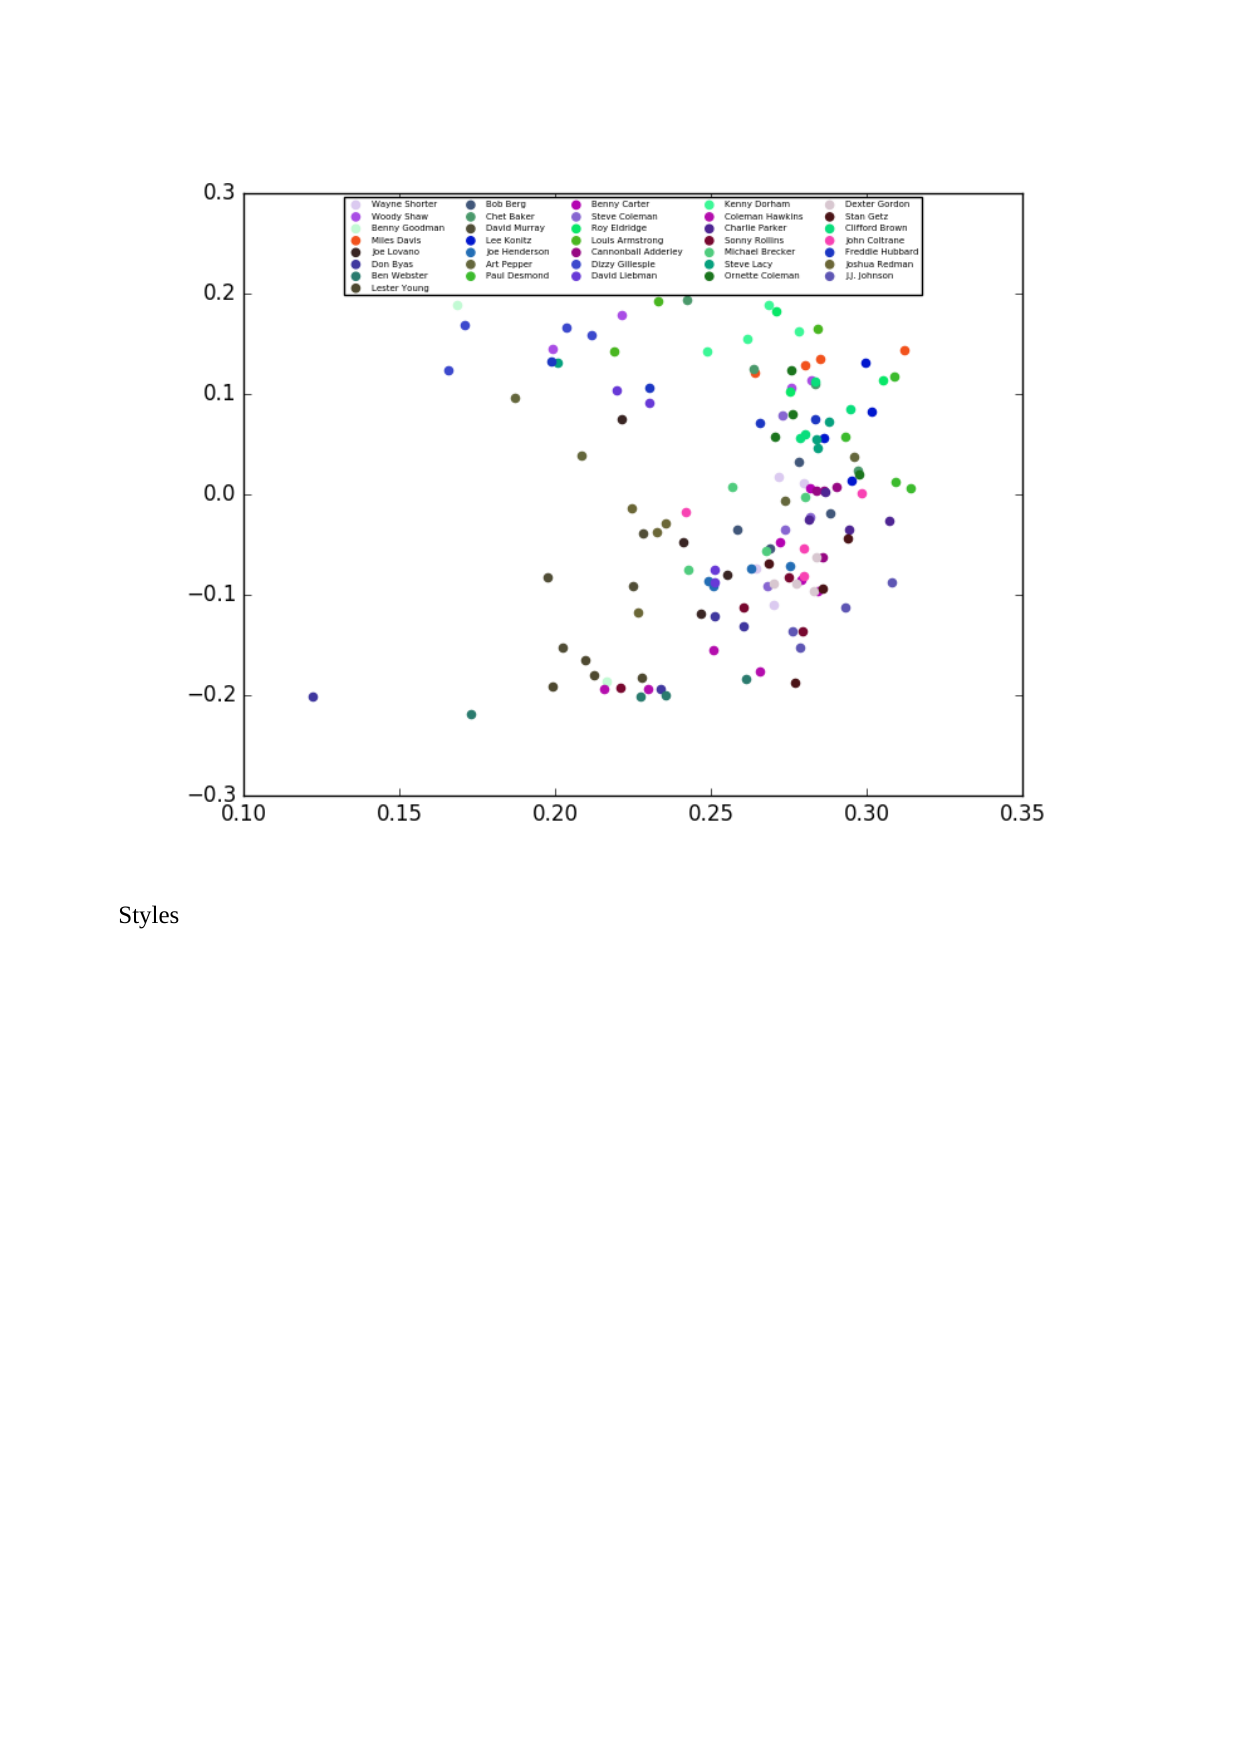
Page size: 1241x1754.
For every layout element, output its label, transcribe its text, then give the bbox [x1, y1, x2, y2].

text Styles [118, 900, 1122, 928]
picture [118, 118, 1123, 871]
